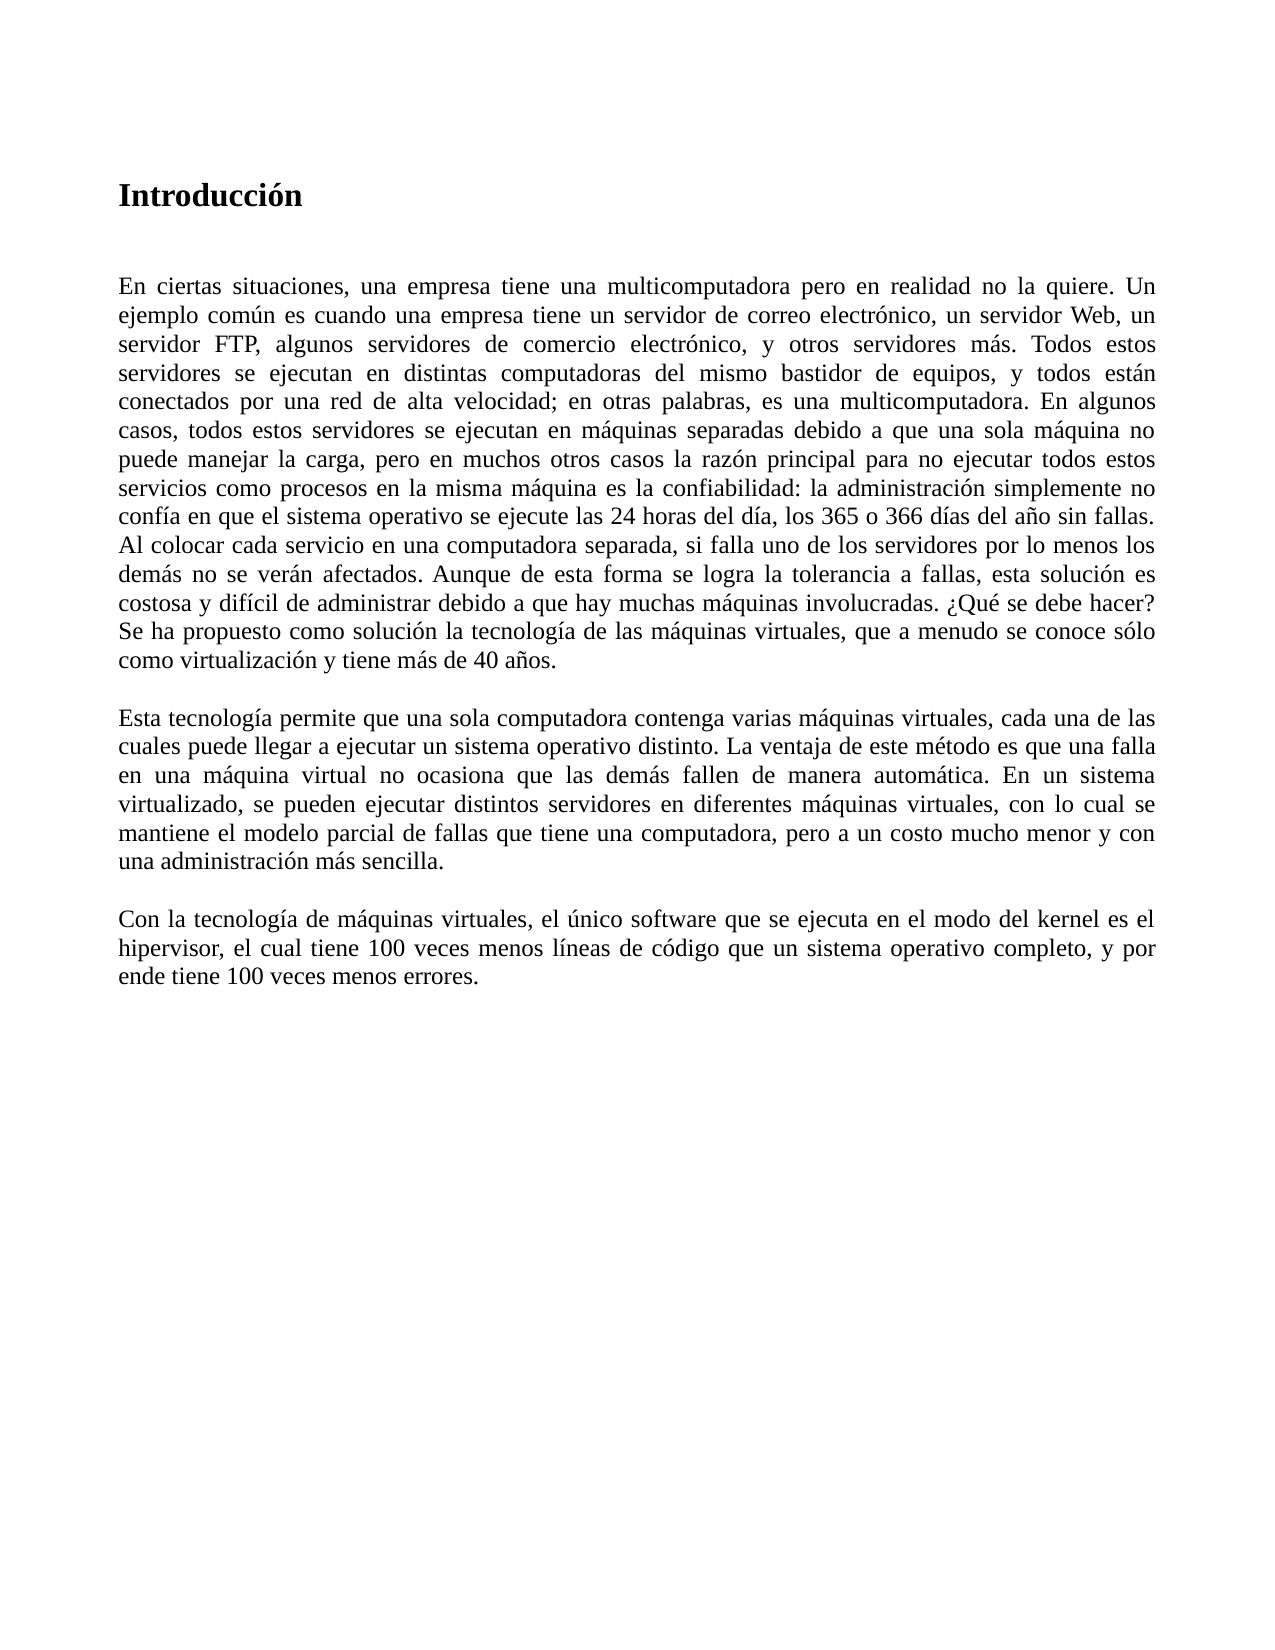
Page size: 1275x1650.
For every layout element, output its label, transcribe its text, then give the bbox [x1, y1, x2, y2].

text Con la tecnología de máquinas virtuales, el único software que se ejecuta en el modo del kernel es el hipervisor, el cual tiene 100 veces menos líneas de código que un sistema operativo completo, y por ende tiene 100 veces menos errores. [118, 904, 1157, 990]
text En ciertas situaciones, una empresa tiene una multicomputadora pero en realidad no la quiere. Un ejemplo común es cuando una empresa tiene un servidor de correo electrónico, un servidor Web, un servidor FTP, algunos servidores de comercio electrónico, y otros servidores más. Todos estos servidores se ejecutan en distintas computadoras del mismo bastidor de equipos, y todos están conectados por una red de alta velocidad; en otras palabras, es una multicomputadora. En algunos casos, todos estos servidores se ejecutan en máquinas separadas debido a que una sola máquina no puede manejar la carga, pero en muchos otros casos la razón principal para no ejecutar todos estos servicios como procesos en la misma máquina es la confiabilidad: la administración simplemente no confía en que el sistema operativo se ejecute las 24 horas del día, los 365 o 366 días del año sin fallas. Al colocar cada servicio en una computadora separada, si falla uno de los servidores por lo menos los demás no se verán afectados. Aunque de esta forma se logra la tolerancia a fallas, esta solución es costosa y difícil de administrar debido a que hay muchas máquinas involucradas. ¿Qué se debe hacer? Se ha propuesto como solución la tecnología de las máquinas virtuales, que a menudo se conoce sólo como virtualización y tiene más de 40 años. [118, 271, 1157, 674]
text Introducción [118, 176, 1157, 214]
text Esta tecnología permite que una sola computadora contenga varias máquinas virtuales, cada una de las cuales puede llegar a ejecutar un sistema operativo distinto. La ventaja de este método es que una falla en una máquina virtual no ocasiona que las demás fallen de manera automática. En un sistema virtualizado, se pueden ejecutar distintos servidores en diferentes máquinas virtuales, con lo cual se mantiene el modelo parcial de fallas que tiene una computadora, pero a un costo mucho menor y con una administración más sencilla. [118, 703, 1157, 875]
